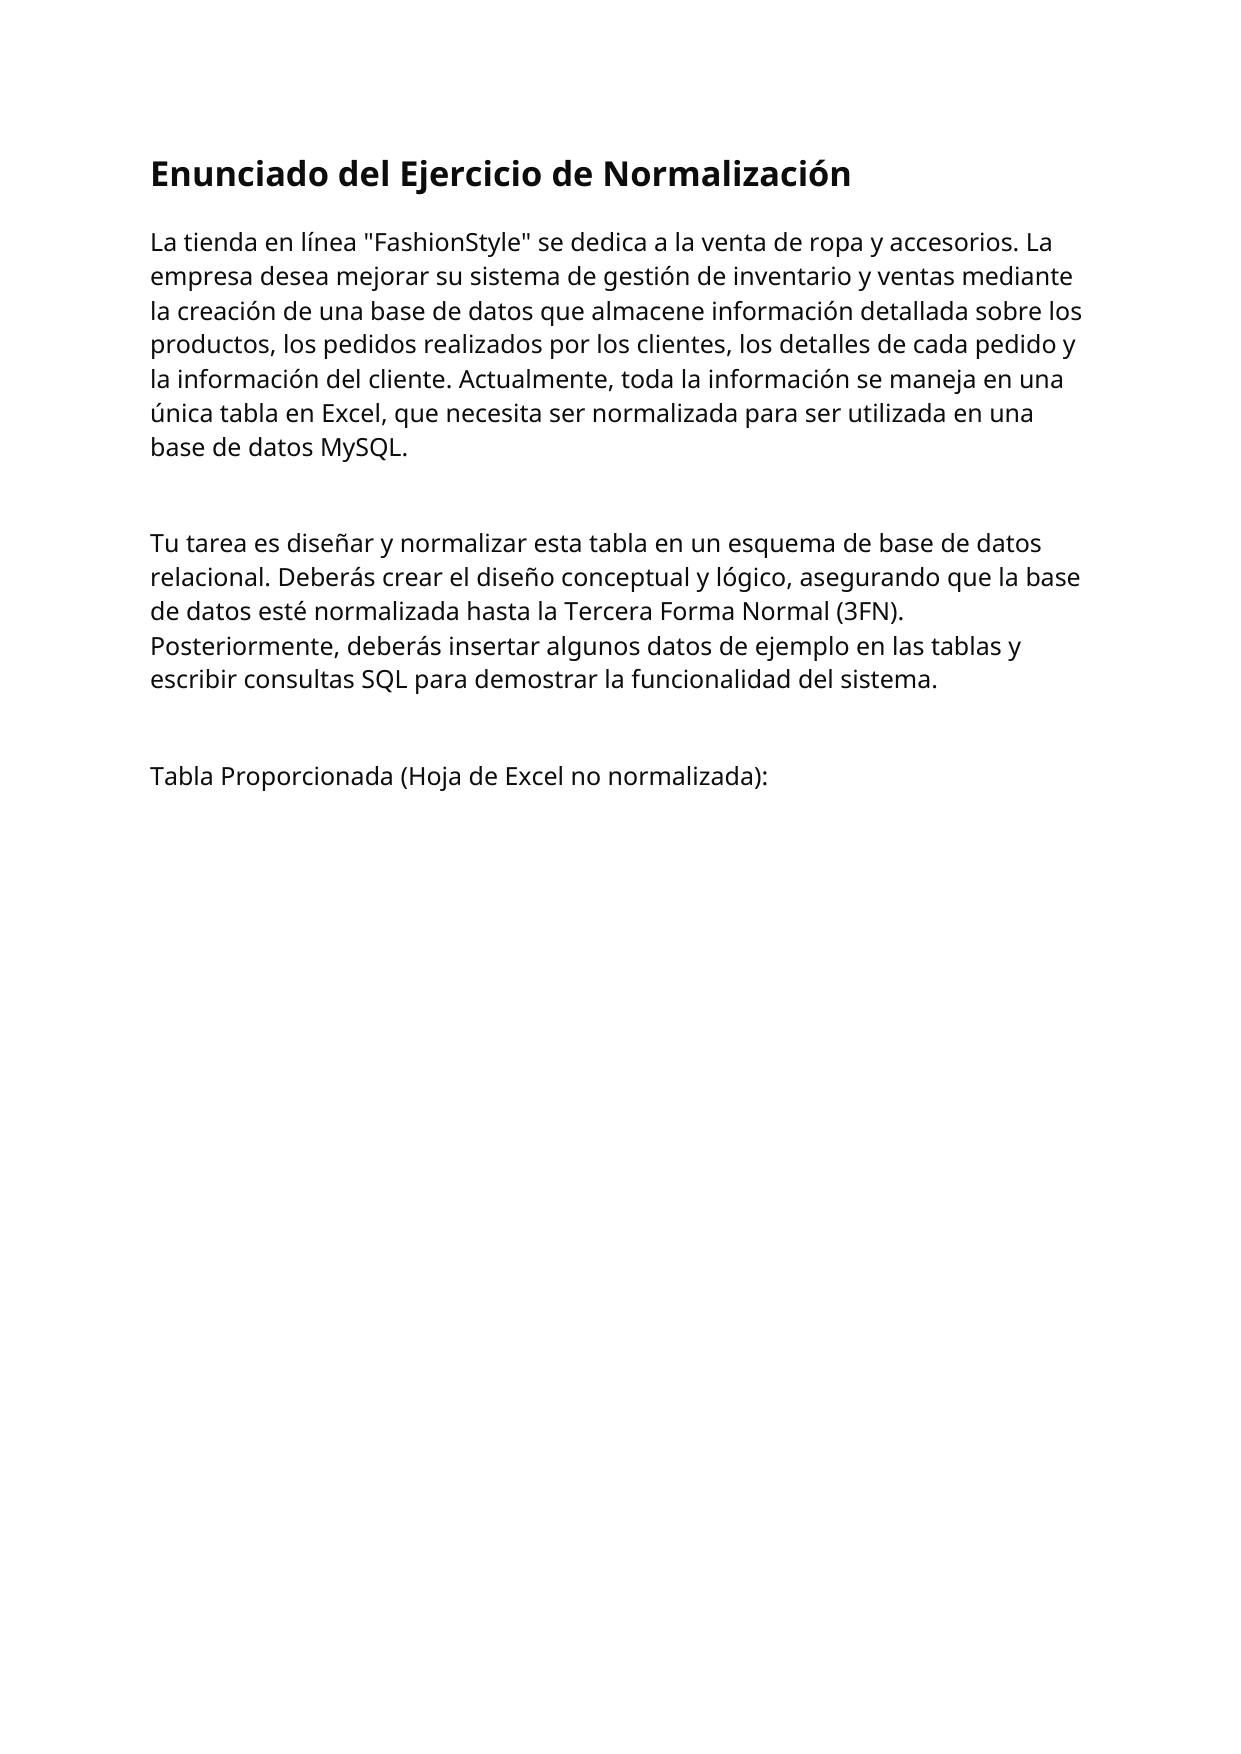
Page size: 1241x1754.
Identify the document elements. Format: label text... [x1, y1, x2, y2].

text Tabla Proporcionada (Hoja de Excel no normalizada): [150, 759, 1090, 793]
text La tienda en línea "FashionStyle" se dedica a la venta de ropa y accesorios. La empresa desea mejorar su sistema de gestión de inventario y ventas mediante la creación de una base de datos que almacene información detallada sobre los productos, los pedidos realizados por los clientes, los detalles de cada pedido y la información del cliente. Actualmente, toda la información se maneja en una única tabla en Excel, que necesita ser normalizada para ser utilizada en una base de datos MySQL. [150, 225, 1090, 463]
subtitle Enunciado del Ejercicio de Normalización [150, 150, 1090, 197]
text Tu tarea es diseñar y normalizar esta tabla en un esquema de base de datos relacional. Deberás crear el diseño conceptual y lógico, asegurando que la base de datos esté normalizada hasta la Tercera Forma Normal (3FN). Posteriormente, deberás insertar algunos datos de ejemplo en las tablas y escribir consultas SQL para demostrar la funcionalidad del sistema. [150, 526, 1090, 696]
